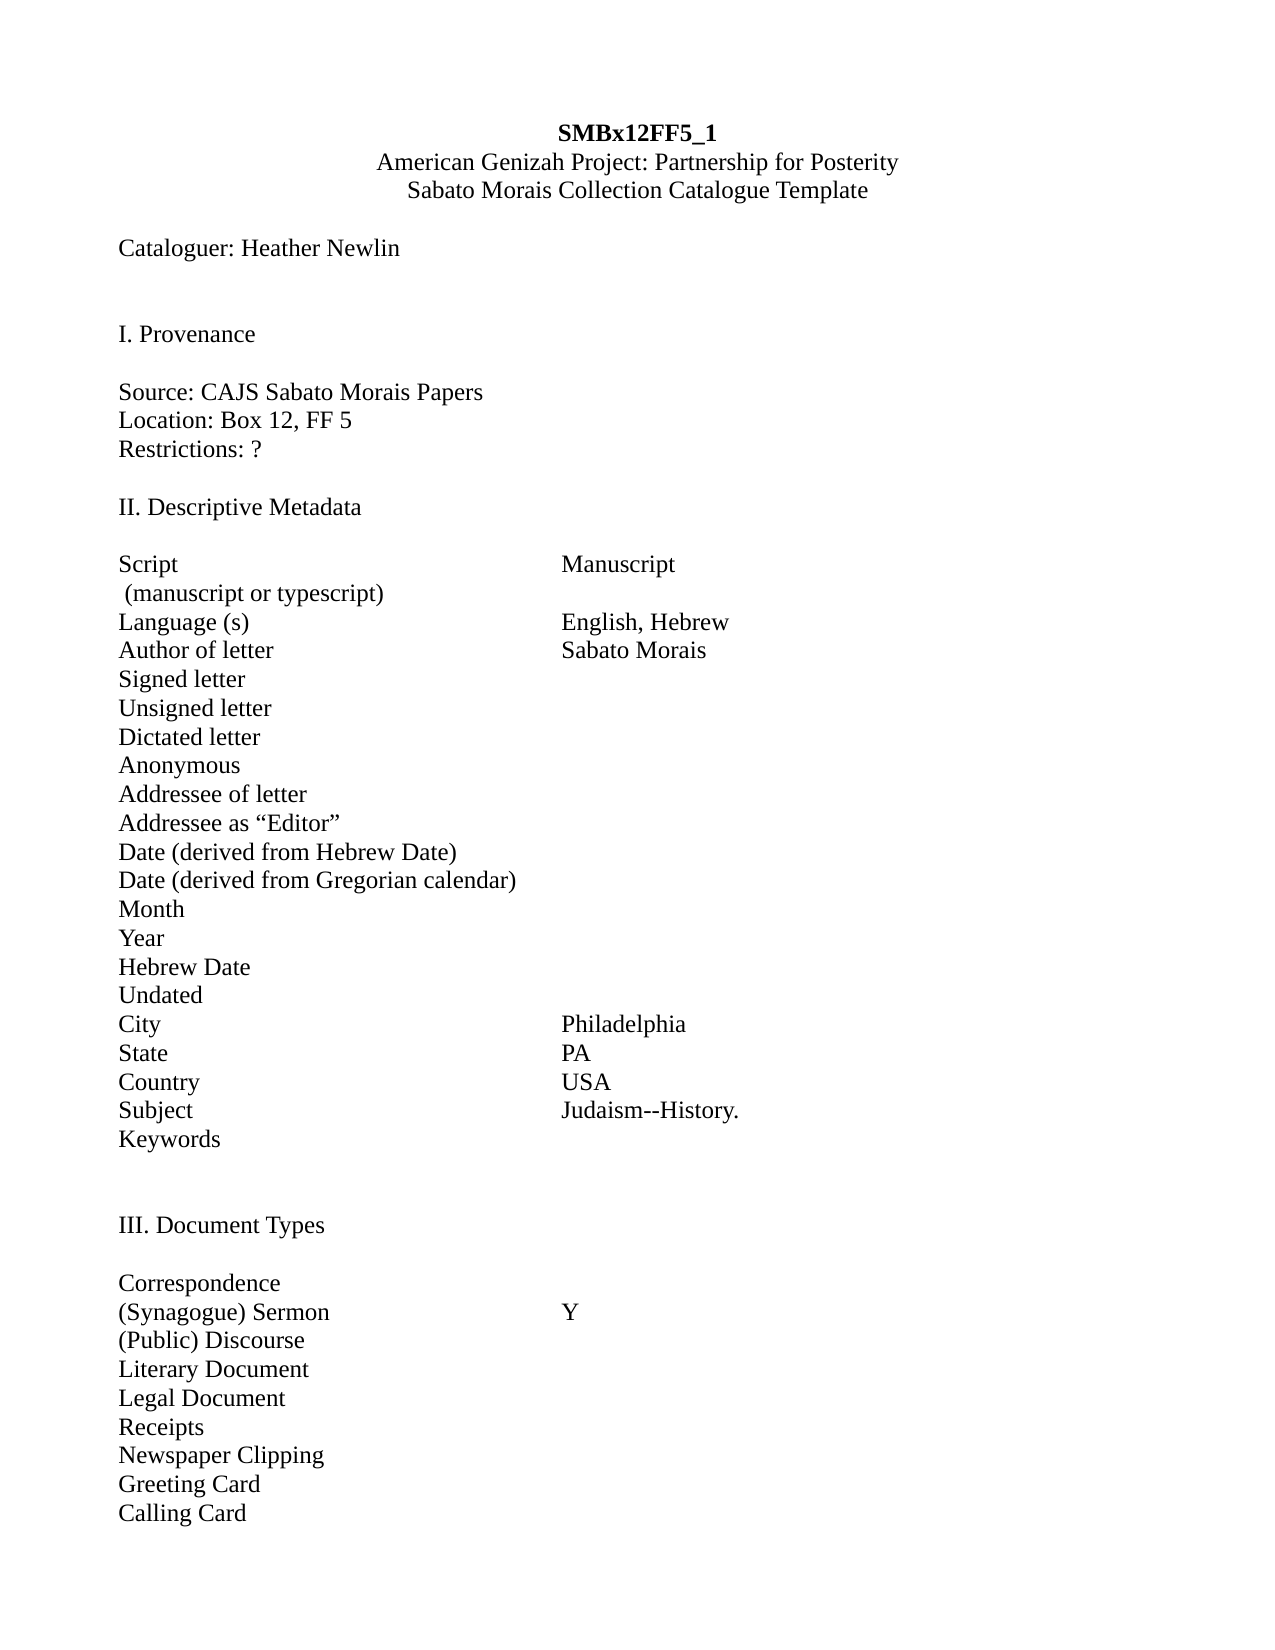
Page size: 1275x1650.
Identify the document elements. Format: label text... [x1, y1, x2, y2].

text Greeting Card [118, 1469, 1157, 1498]
text Location: Box 12, FF 5 [118, 406, 1157, 434]
text (Public) Discourse [118, 1326, 1157, 1354]
text Keywords [118, 1124, 1157, 1153]
text Correspondence [118, 1268, 1157, 1297]
text Source: CAJS Sabato Morais Papers [118, 377, 1157, 406]
text (manuscript or typescript) [118, 578, 1157, 607]
text Country USA [118, 1067, 1157, 1096]
text Year [118, 923, 1157, 952]
text Undated [118, 981, 1157, 1009]
text Legal Document [118, 1383, 1157, 1412]
text Date (derived from Gregorian calendar) [118, 866, 1157, 894]
text Newspaper Clipping [118, 1441, 1157, 1469]
text State PA [118, 1038, 1157, 1067]
text Addressee of letter [118, 779, 1157, 808]
text Author of letter Sabato Morais [118, 636, 1157, 664]
text Cataloguer: Heather Newlin [118, 233, 1157, 262]
text Month [118, 894, 1157, 923]
text Anonymous [118, 751, 1157, 779]
text Sabato Morais Collection Catalogue Template [118, 176, 1157, 204]
text Literary Document [118, 1354, 1157, 1383]
text Script Manuscript [118, 549, 1157, 578]
text Signed letter [118, 664, 1157, 693]
text Receipts [118, 1412, 1157, 1441]
text Subject Judaism--History. [118, 1096, 1157, 1124]
text City Philadelphia [118, 1009, 1157, 1038]
text SMBx12FF5_1 [118, 118, 1157, 147]
text III. Document Types [118, 1211, 1157, 1239]
text Language (s) English, Hebrew [118, 607, 1157, 636]
text Hebrew Date [118, 952, 1157, 981]
text Dictated letter [118, 722, 1157, 751]
text Calling Card [118, 1498, 1157, 1527]
text Date (derived from Hebrew Date) [118, 837, 1157, 866]
text II. Descriptive Metadata [118, 492, 1157, 521]
text Addressee as “Editor” [118, 808, 1157, 837]
text Restrictions: ? [118, 434, 1157, 463]
text (Synagogue) Sermon Y [118, 1297, 1157, 1326]
text I. Provenance [118, 319, 1157, 348]
text American Genizah Project: Partnership for Posterity [118, 147, 1157, 176]
text Unsigned letter [118, 693, 1157, 722]
